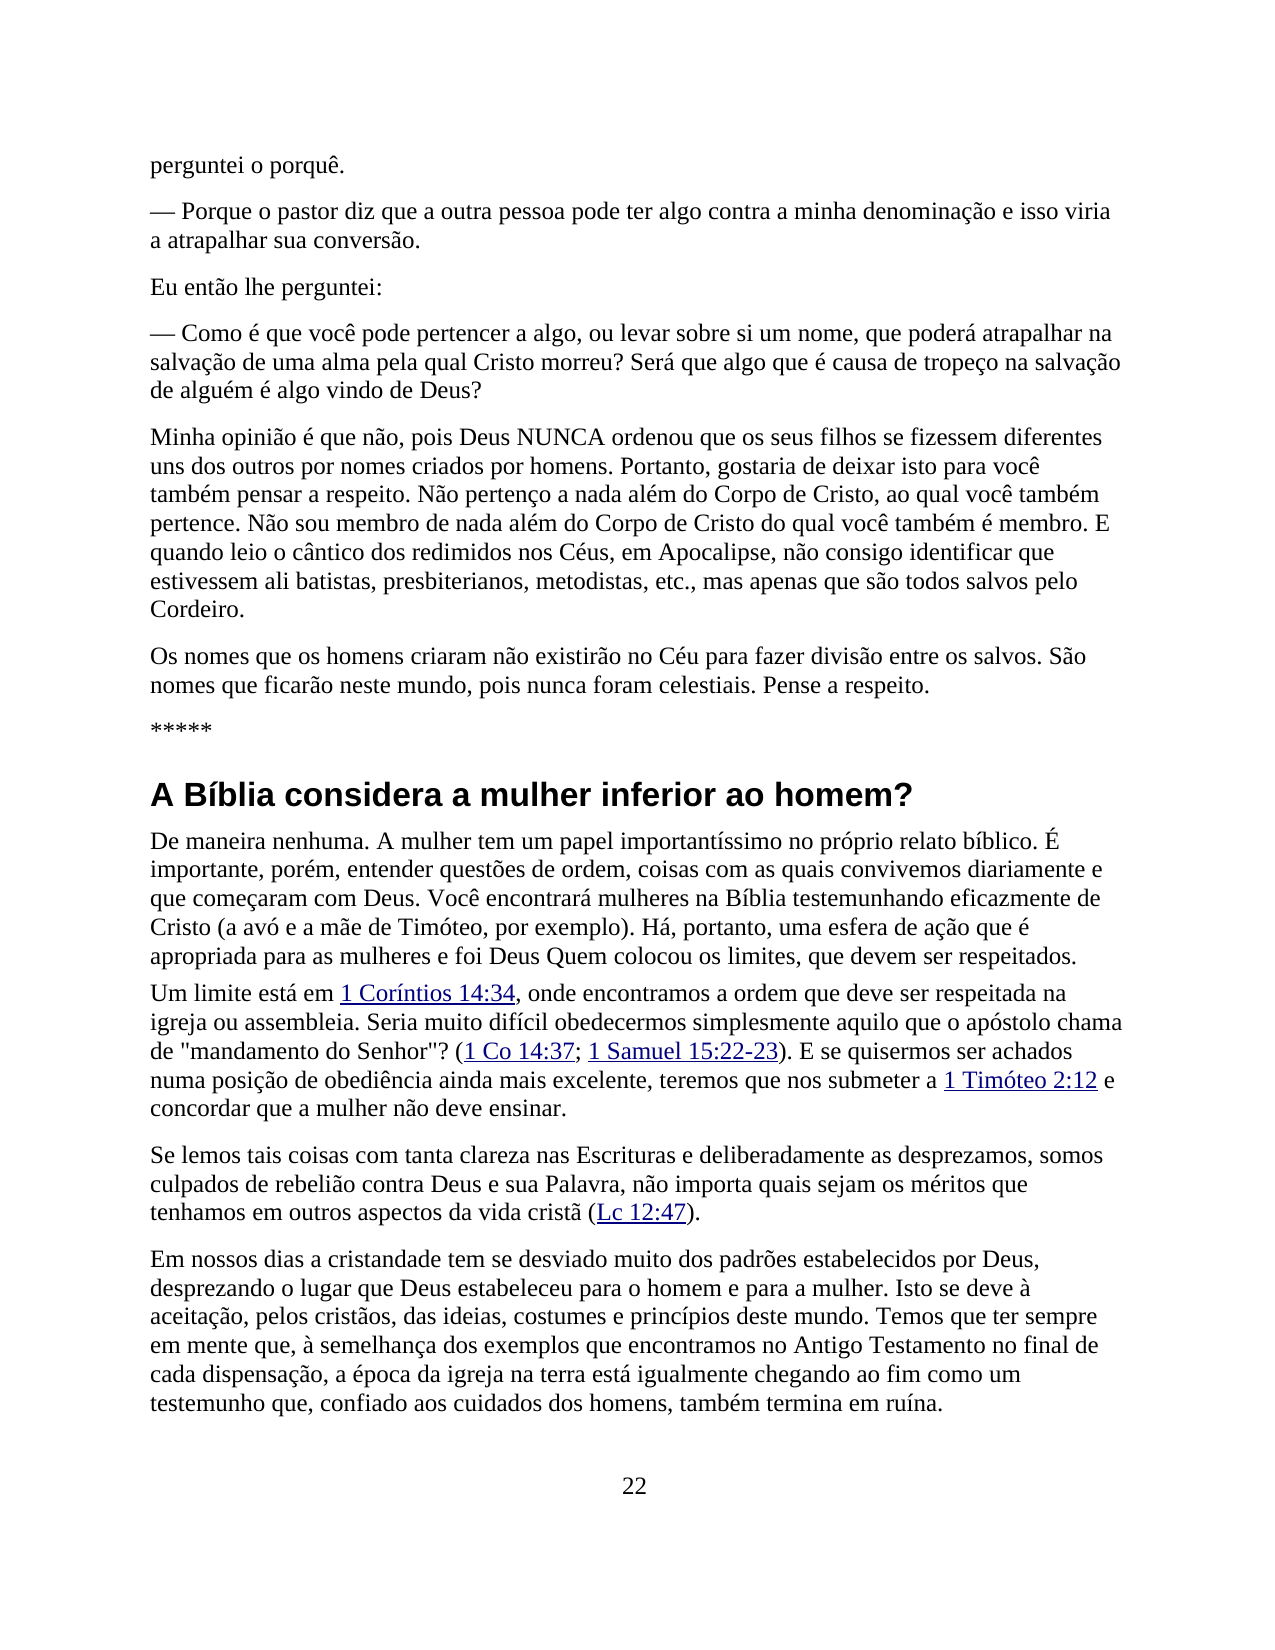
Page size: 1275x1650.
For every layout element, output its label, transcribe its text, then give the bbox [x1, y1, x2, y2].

text ***** [150, 716, 1125, 745]
text Em nossos dias a cristandade tem se desviado muito dos padrões estabelecidos por Deus, desprezando o lugar que Deus estabeleceu para o homem e para a mulher. Isto se deve à aceitação, pelos cristãos, das ideias, costumes e princípios deste mundo. Temos que ter sempre em mente que, à semelhança dos exemplos que encontramos no Antigo Testamento no final de cada dispensação, a época da igreja na terra está igualmente chegando ao fim como um testemunho que, confiado aos cuidados dos homens, também termina em ruína. [150, 1244, 1125, 1416]
text — Como é que você pode pertencer a algo, ou levar sobre si um nome, que poderá atrapalhar na salvação de uma alma pela qual Cristo morreu? Será que algo que é causa de tropeço na salvação de alguém é algo vindo de Deus? [150, 318, 1125, 404]
text De maneira nenhuma. A mulher tem um papel importantíssimo no próprio relato bíblico. É importante, porém, entender questões de ordem, coisas com as quais convivemos diariamente e que começaram com Deus. Você encontrará mulheres na Bíblia testemunhando eficazmente de Cristo (a avó e a mãe de Timóteo, por exemplo). Há, portanto, uma esfera de ação que é apropriada para as mulheres e foi Deus Quem colocou os limites, que devem ser respeitados. [150, 826, 1125, 969]
subtitle A Bíblia considera a mulher inferior ao homem? [150, 775, 1125, 813]
text Eu então lhe perguntei: [150, 272, 1125, 300]
text perguntei o porquê. [150, 150, 1125, 179]
text — Porque o pastor diz que a outra pessoa pode ter algo contra a minha denominação e isso viria a atrapalhar sua conversão. [150, 196, 1125, 254]
text Se lemos tais coisas com tanta clareza nas Escrituras e deliberadamente as desprezamos, somos culpados de rebelião contra Deus e sua Palavra, não importa quais sejam os méritos que tenhamos em outros aspectos da vida cristã (Lc 12:47). [150, 1140, 1125, 1226]
text Um limite está em 1 Coríntios 14:34, onde encontramos a ordem que deve ser respeitada na igreja ou assembleia. Seria muito difícil obedecermos simplesmente aquilo que o apóstolo chama de "mandamento do Senhor"? (1 Co 14:37; 1 Samuel 15:22-23). E se quisermos ser achados numa posição de obediência ainda mais excelente, teremos que nos submeter a 1 Timóteo 2:12 e concordar que a mulher não deve ensinar. [150, 978, 1125, 1122]
text Minha opinião é que não, pois Deus NUNCA ordenou que os seus filhos se fizessem diferentes uns dos outros por nomes criados por homens. Portanto, gostaria de deixar isto para você também pensar a respeito. Não pertenço a nada além do Corpo de Cristo, ao qual você também pertence. Não sou membro de nada além do Corpo de Cristo do qual você também é membro. E quando leio o cântico dos redimidos nos Céus, em Apocalipse, não consigo identificar que estivessem ali batistas, presbiterianos, metodistas, etc., mas apenas que são todos salvos pelo Cordeiro. [150, 422, 1125, 623]
text Os nomes que os homens criaram não existirão no Céu para fazer divisão entre os salvos. São nomes que ficarão neste mundo, pois nunca foram celestiais. Pense a respeito. [150, 641, 1125, 698]
